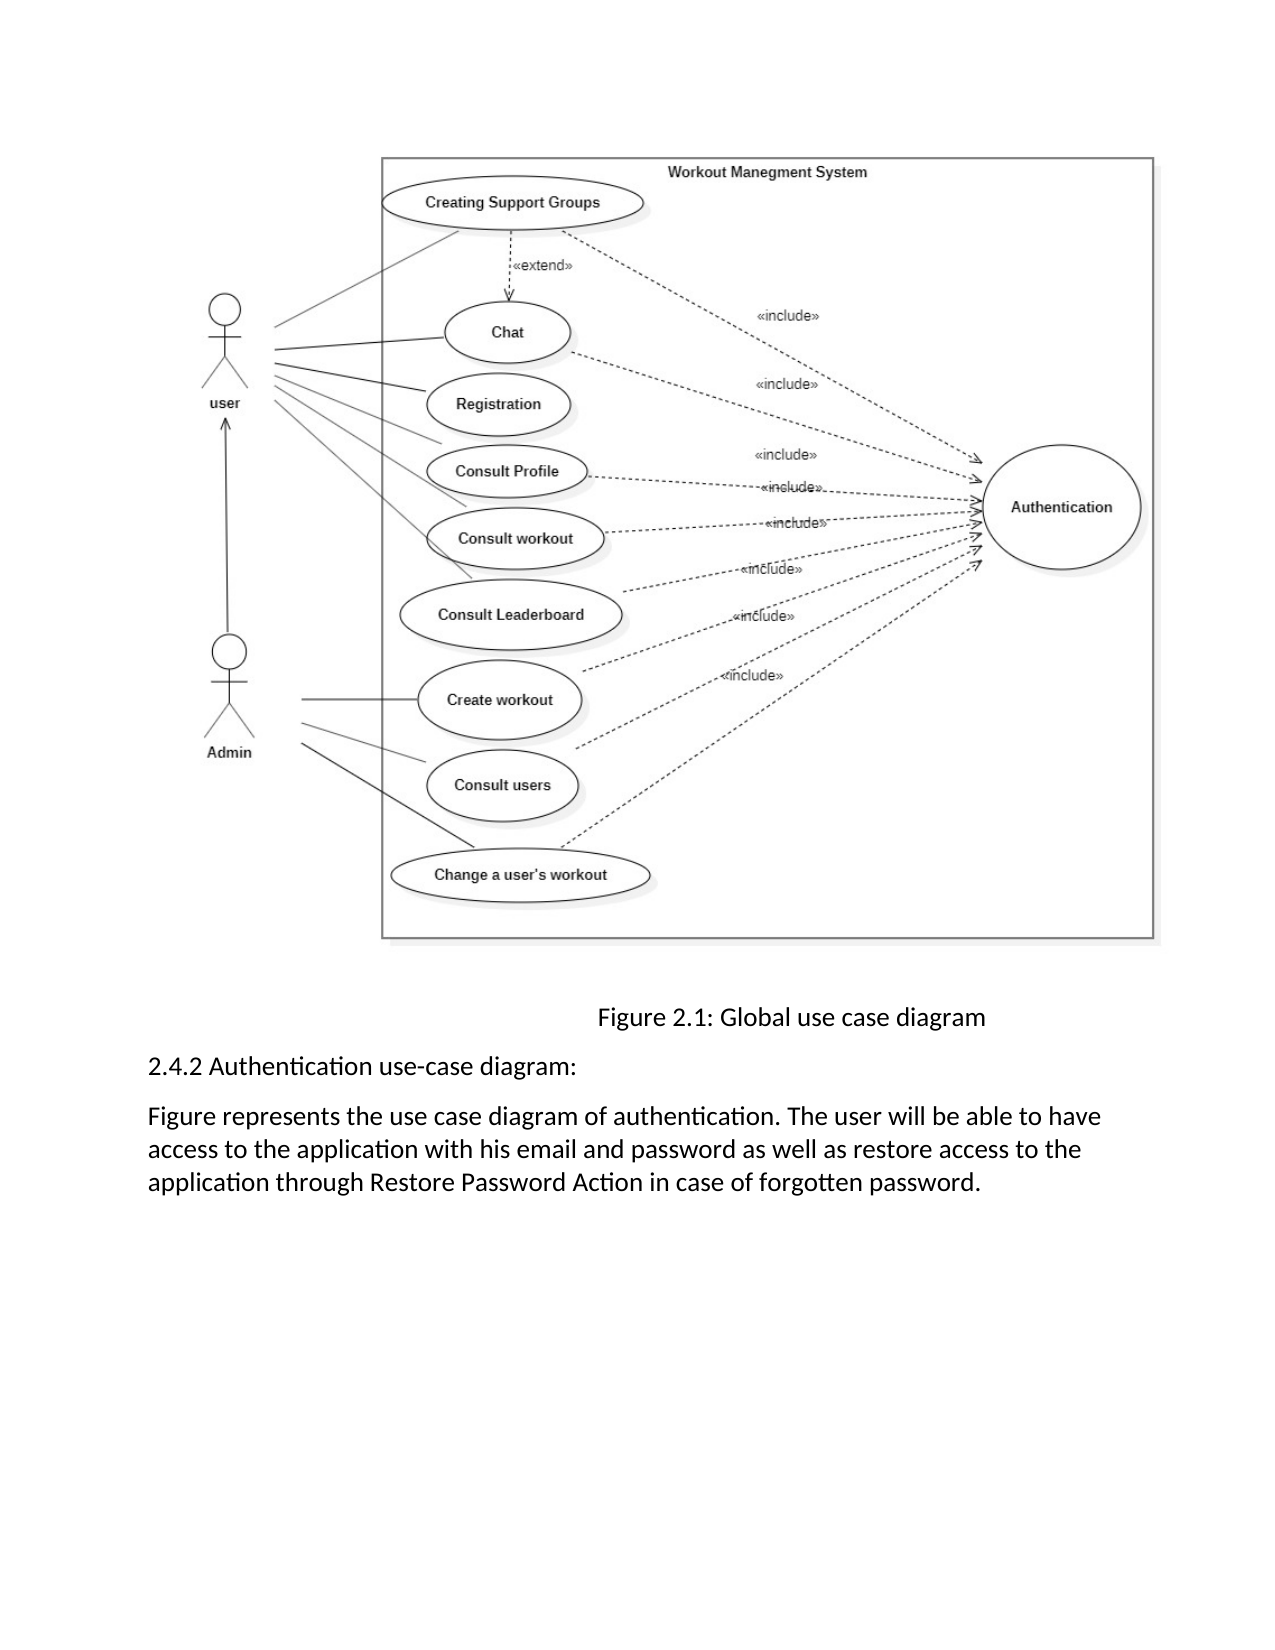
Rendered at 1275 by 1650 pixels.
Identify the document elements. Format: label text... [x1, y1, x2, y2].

text Figure 2.1: Global use case diagram [148, 1000, 1127, 1033]
text 2.4.2 Authentication use-case diagram: [148, 1049, 1127, 1082]
text Figure represents the use case diagram of authentication. The user will be able to have access to the application with his email and password as well as restore access to the application through Restore Password Action in case of forgotten password. [148, 1099, 1127, 1198]
